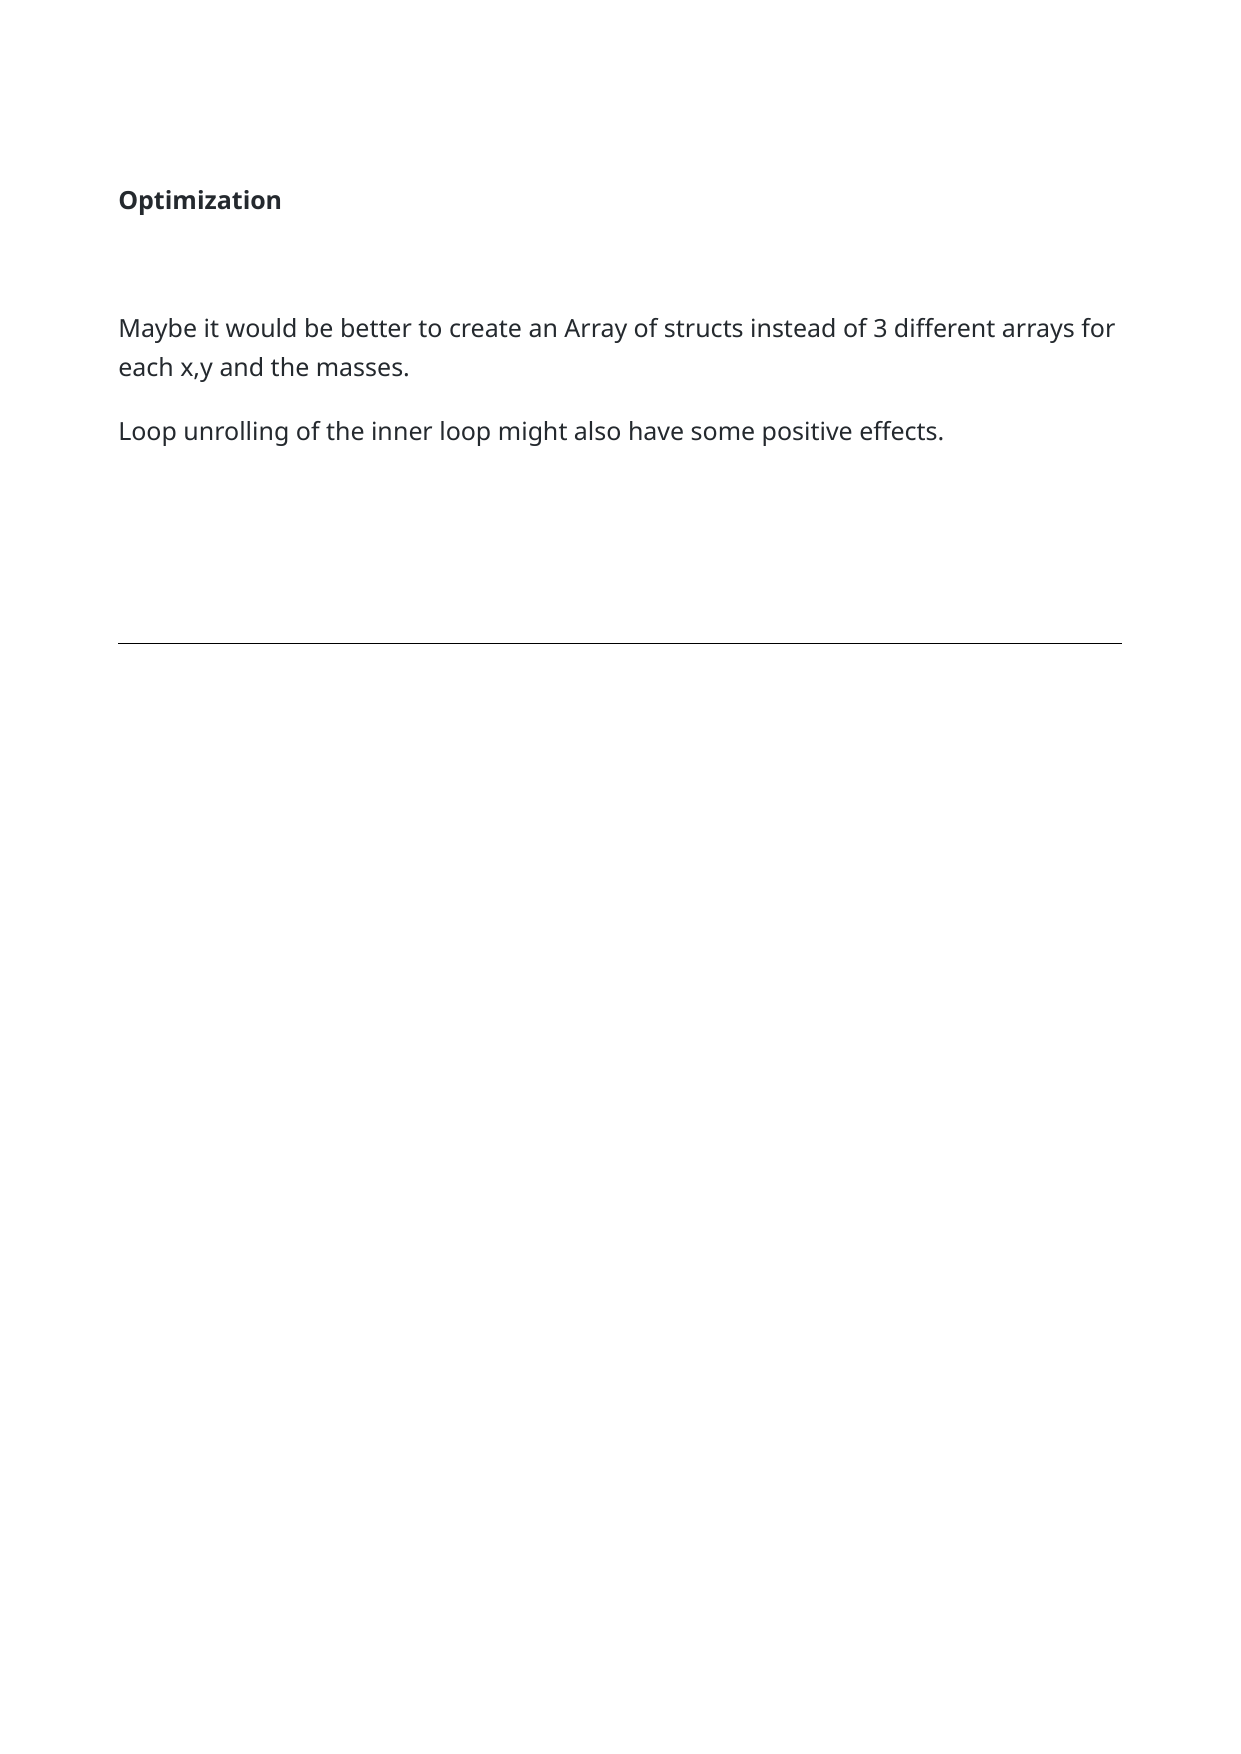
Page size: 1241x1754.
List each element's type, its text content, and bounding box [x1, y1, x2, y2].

text Optimization [118, 182, 1122, 216]
text Loop unrolling of the inner loop might also have some positive effects. [118, 414, 1122, 448]
text Maybe it would be better to create an Array of structs instead of 3 different arrays for each x,y and the masses. [118, 311, 1122, 384]
